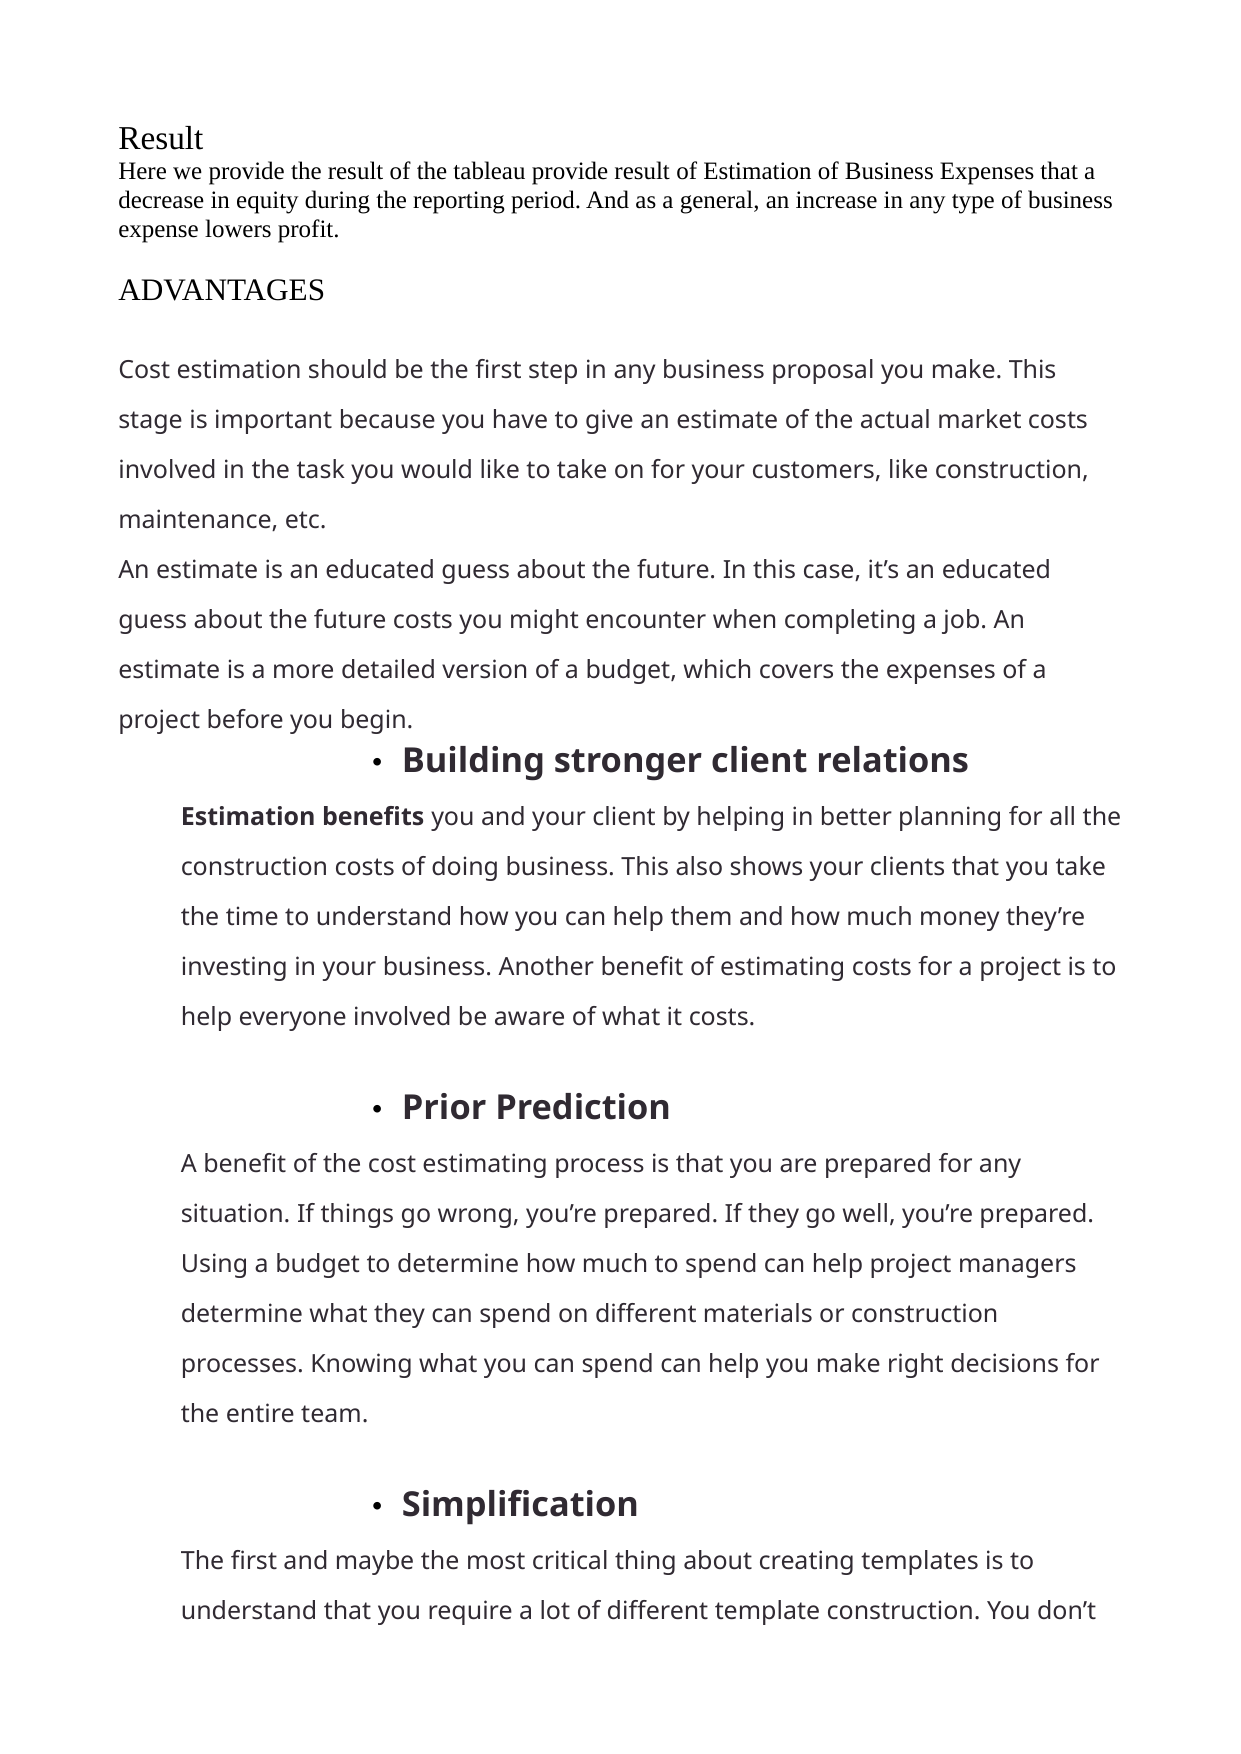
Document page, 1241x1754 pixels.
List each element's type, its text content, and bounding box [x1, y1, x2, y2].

text Here we provide the result of the tableau provide result of Estimation of Business Expenses that a decrease in equity during the reporting period. And as a general, an increase in any type of business expense lowers profit. [118, 156, 1122, 243]
list A benefit of the cost estimating process is that you are prepared for any situation. If things go wrong, you’re prepared. If they go well, you’re prepared. Using a budget to determine how much to spend can help project managers determine what they can spend on different materials or construction processes. Knowing what you can spend can help you make right decisions for the entire team. [181, 1130, 1122, 1430]
subtitle Prior Prediction [372, 1083, 1122, 1130]
subtitle Simplification [372, 1480, 1122, 1527]
list The first and maybe the most critical thing about creating templates is to understand that you require a lot of different template construction. You don’t [181, 1527, 1122, 1627]
text Result [118, 118, 1122, 156]
list Estimation benefits you and your client by helping in better planning for all the construction costs of doing business. This also shows your clients that you take the time to understand how you can help them and how much money they’re investing in your business. Another benefit of estimating costs for a project is to help everyone involved be aware of what it costs. [181, 783, 1122, 1033]
text Cost estimation should be the first step in any business proposal you make. This stage is important because you have to give an estimate of the actual market costs involved in the task you would like to take on for your customers, like construction, maintenance, etc. [118, 336, 1122, 536]
subtitle Building stronger client relations [372, 736, 1122, 783]
text An estimate is an educated guess about the future. In this case, it’s an educated guess about the future costs you might encounter when completing a job. An estimate is a more detailed version of a budget, which covers the expenses of a project before you begin. [118, 536, 1122, 736]
text ADVANTAGES [118, 271, 1122, 307]
